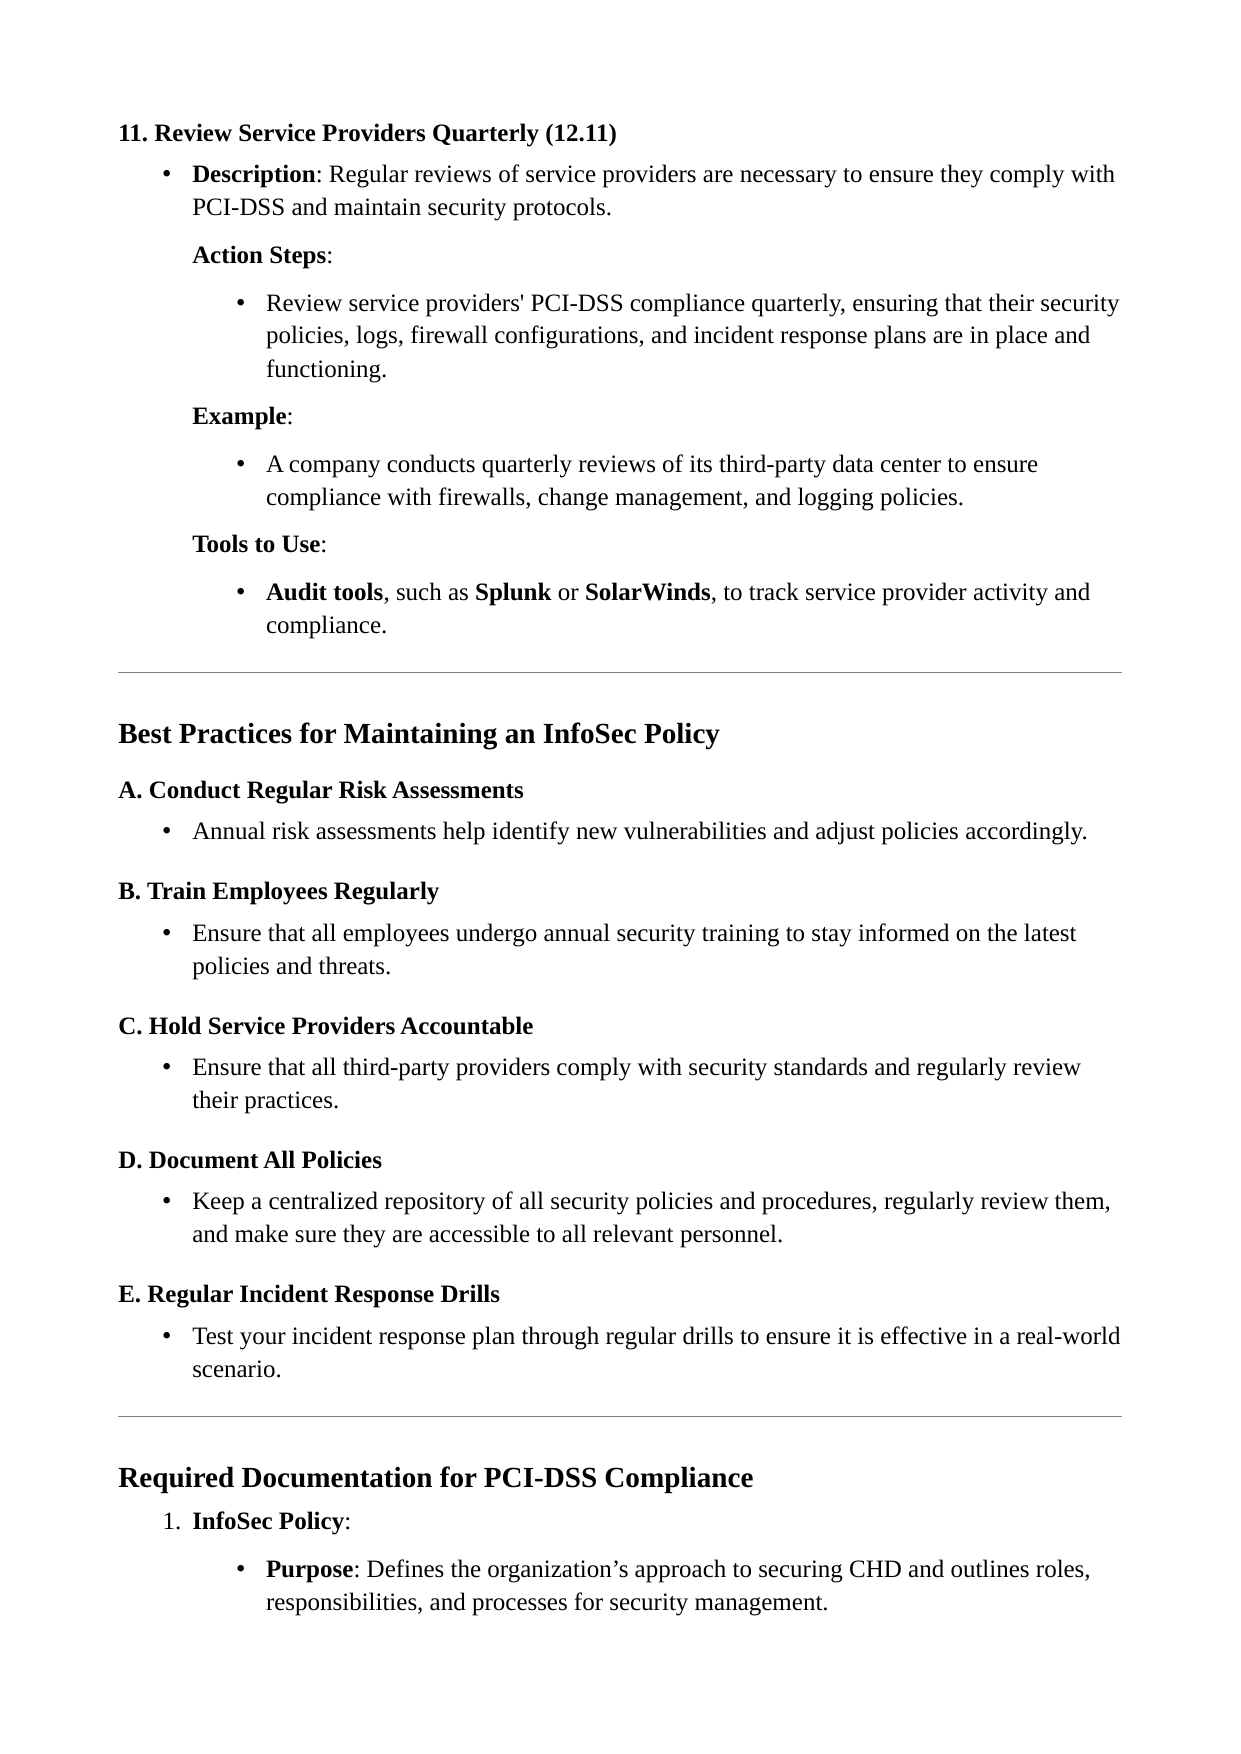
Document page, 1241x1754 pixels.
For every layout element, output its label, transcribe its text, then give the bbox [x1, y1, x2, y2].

list Description: Regular reviews of service providers are necessary to ensure they comply with PCI-DSS and maintain security protocols. [162, 159, 1122, 221]
list Test your incident response plan through regular drills to ensure it is effective in a real-world scenario. [162, 1321, 1122, 1383]
list Purpose: Defines the organization’s approach to securing CHD and outlines roles, responsibilities, and processes for security management. [236, 1554, 1122, 1616]
subtitle D. Document All Policies [118, 1145, 1122, 1174]
list Tools to Use: [162, 529, 1122, 558]
subtitle Required Documentation for PCI-DSS Compliance [118, 1460, 1122, 1494]
list Keep a centralized repository of all security policies and procedures, regularly review them, and make sure they are accessible to all relevant personnel. [162, 1186, 1122, 1248]
list Ensure that all third-party providers comply with security standards and regularly review their practices. [162, 1052, 1122, 1114]
subtitle Best Practices for Maintaining an InfoSec Policy [118, 717, 1122, 750]
list InfoSec Policy: [162, 1506, 1122, 1535]
list Action Steps: [162, 240, 1122, 269]
list Review service providers' PCI-DSS compliance quarterly, ensuring that their security policies, logs, firewall configurations, and incident response plans are in place and functioning. [236, 288, 1122, 382]
list Ensure that all employees undergo annual security training to stay informed on the latest policies and threats. [162, 918, 1122, 979]
list Annual risk assessments help identify new vulnerabilities and adjust policies accordingly. [162, 816, 1122, 845]
subtitle 11. Review Service Providers Quarterly (12.11) [118, 118, 1122, 147]
list Audit tools, such as Splunk or SolarWinds, to track service provider activity and compliance. [236, 577, 1122, 639]
subtitle A. Conduct Regular Risk Assessments [118, 775, 1122, 804]
subtitle C. Hold Service Providers Accountable [118, 1011, 1122, 1039]
list A company conducts quarterly reviews of its third-party data center to ensure compliance with firewalls, change management, and logging policies. [236, 449, 1122, 511]
list Example: [162, 401, 1122, 430]
subtitle E. Regular Incident Response Drills [118, 1279, 1122, 1308]
subtitle B. Train Employees Regularly [118, 876, 1122, 905]
